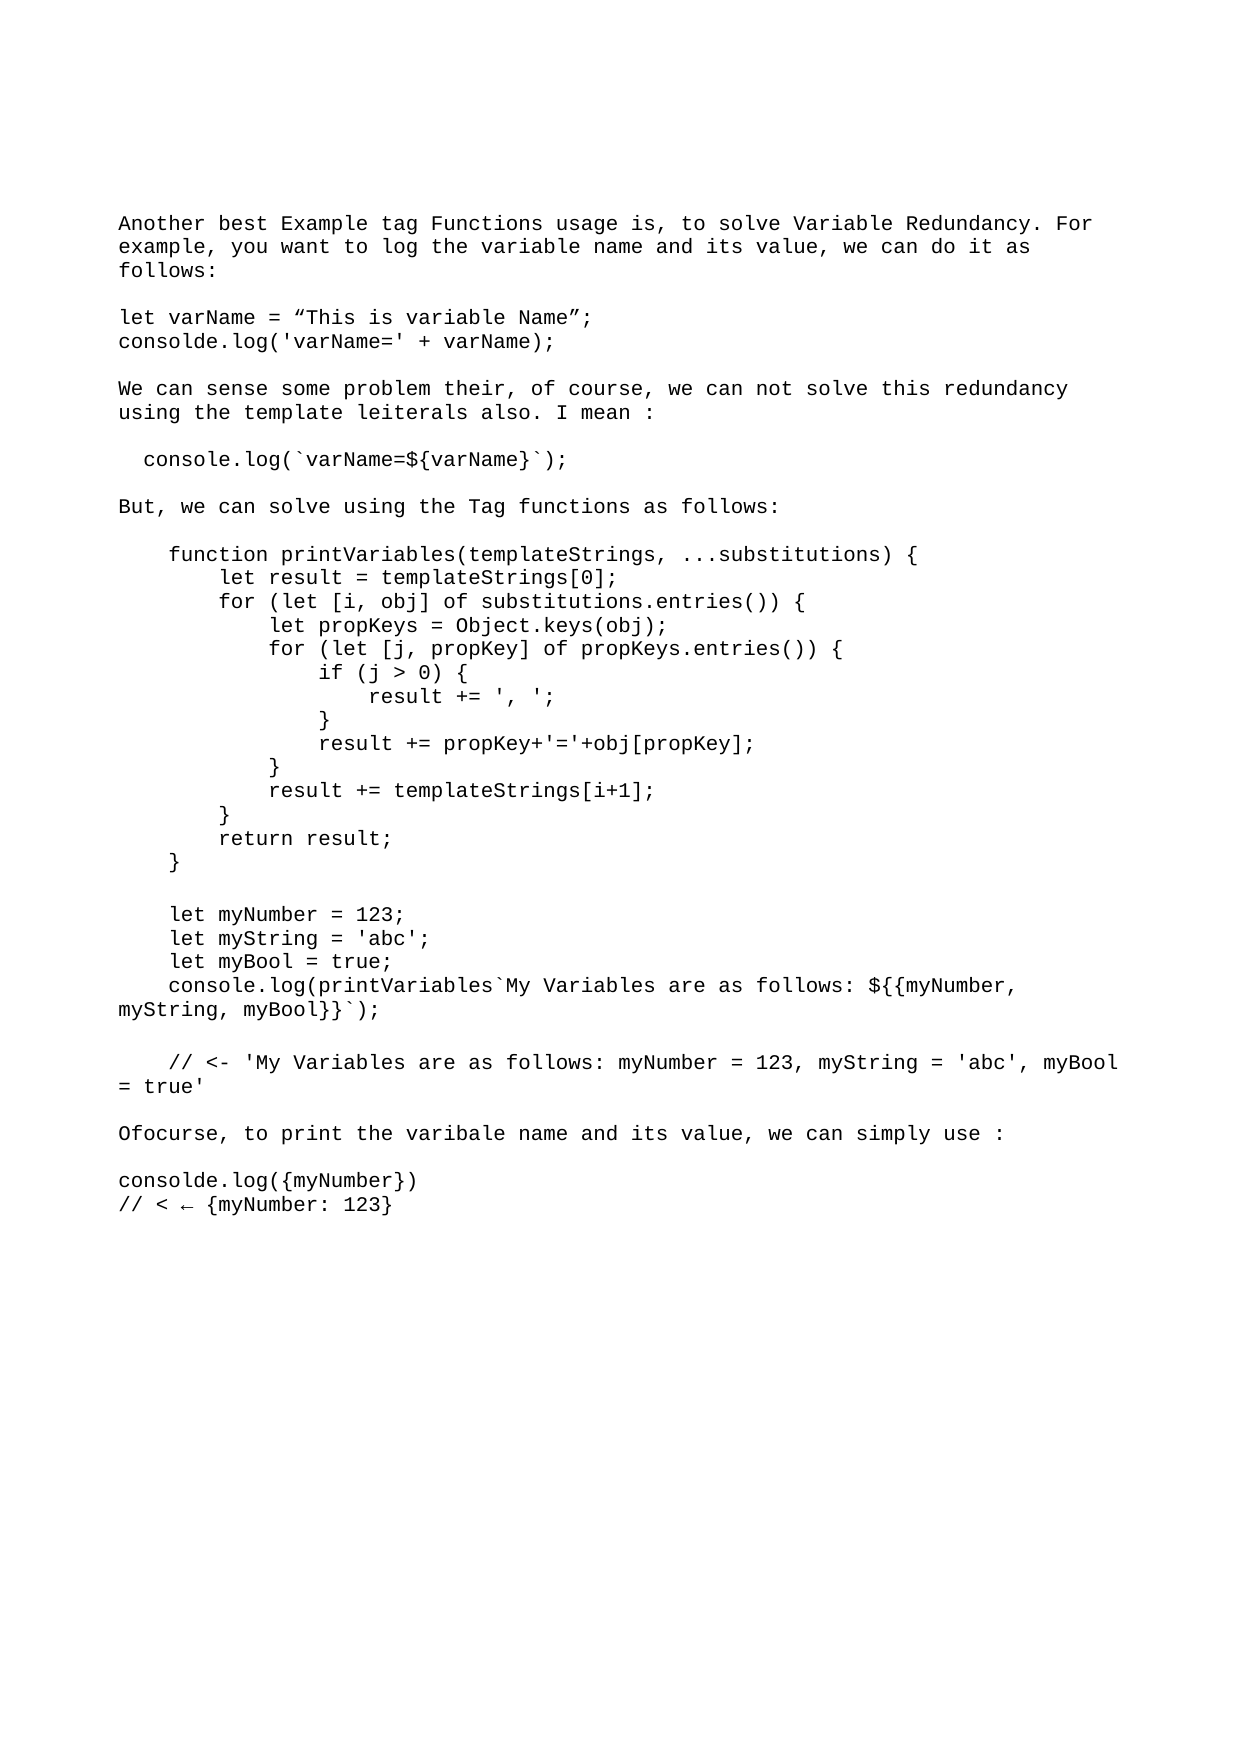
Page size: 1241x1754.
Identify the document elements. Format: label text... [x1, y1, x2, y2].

text let propKeys = Object.keys(obj); [118, 615, 1122, 638]
text for (let [i, obj] of substitutions.entries()) { [118, 591, 1122, 615]
text let varName = “This is variable Name”; [118, 307, 1122, 331]
text function printVariables(templateStrings, ...substitutions) { [118, 544, 1122, 567]
text // <- 'My Variables are as follows: myNumber = 123, myString = 'abc', myBool = true' [118, 1052, 1122, 1099]
text result += propKey+'='+obj[propKey]; [118, 733, 1122, 757]
text let myBool = true; [118, 952, 1122, 975]
text Ofocurse, to print the varibale name and its value, we can simply use : [118, 1123, 1122, 1147]
text consolde.log('varName=' + varName); [118, 331, 1122, 354]
text Another best Example tag Functions usage is, to solve Variable Redundancy. For example, you want to log the variable name and its value, we can do it as follows: [118, 213, 1122, 284]
text for (let [j, propKey] of propKeys.entries()) { [118, 638, 1122, 662]
text } [118, 757, 1122, 780]
text result += templateStrings[i+1]; [118, 780, 1122, 804]
text } [118, 709, 1122, 733]
text consolde.log({myNumber}) [118, 1170, 1122, 1194]
text } [118, 851, 1122, 875]
text console.log(printVariables`My Variables are as follows: ${{myNumber, myString, myBool}}`); [118, 975, 1122, 1022]
text } [118, 804, 1122, 827]
text let myString = 'abc'; [118, 928, 1122, 952]
text if (j > 0) { [118, 662, 1122, 686]
text let myNumber = 123; [118, 904, 1122, 928]
text result += ', '; [118, 686, 1122, 709]
text console.log(`varName=${varName}`); [118, 449, 1122, 473]
text return result; [118, 827, 1122, 851]
text We can sense some problem their, of course, we can not solve this redundancy using the template leiterals also. I mean : [118, 378, 1122, 426]
text But, we can solve using the Tag functions as follows: [118, 496, 1122, 520]
text let result = templateStrings[0]; [118, 567, 1122, 591]
text // < ← {myNumber: 123} [118, 1194, 1122, 1217]
